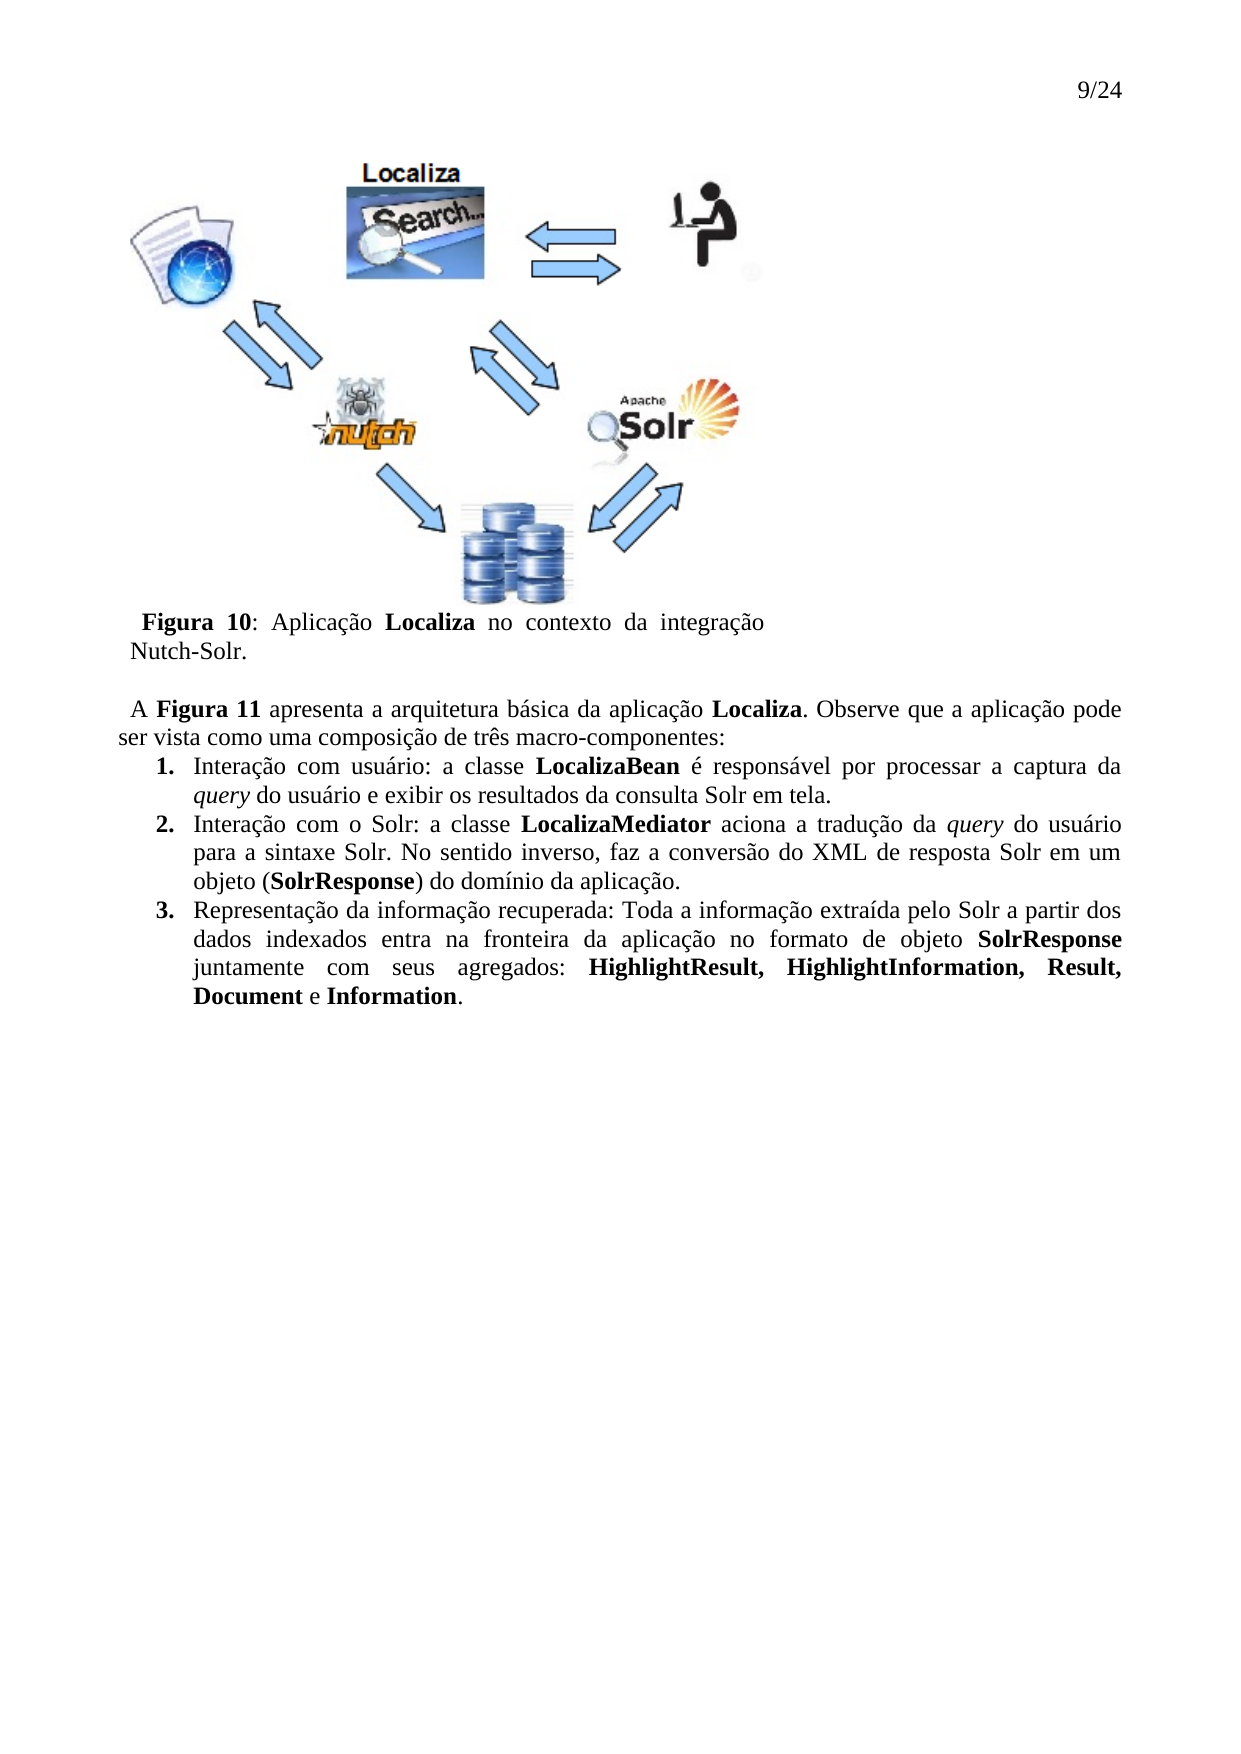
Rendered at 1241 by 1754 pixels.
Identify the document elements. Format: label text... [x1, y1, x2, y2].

picture [129, 151, 765, 608]
text A Figura 11 apresenta a arquitetura básica da aplicação Localiza. Observe que a aplicação pode ser vista como uma composição de três macro-componentes: [118, 694, 1122, 751]
list Interação com usuário: a classe LocalizaBean é responsável por processar a captura da query do usuário e exibir os resultados da consulta Solr em tela. [156, 751, 1122, 809]
list Interação com o Solr: a classe LocalizaMediator aciona a tradução da query do usuário para a sintaxe Solr. No sentido inverso, faz a conversão do XML de resposta Solr em um objeto (SolrResponse) do domínio da aplicação. [156, 809, 1122, 895]
text Figura 10: Aplicação Localiza no contexto da integração Nutch-Solr. [130, 608, 764, 665]
list Representação da informação recuperada: Toda a informação extraída pelo Solr a partir dos dados indexados entra na fronteira da aplicação no formato de objeto SolrResponse juntamente com seus agregados: HighlightResult, HighlightInformation, Result, Document e Information. [156, 895, 1122, 1010]
